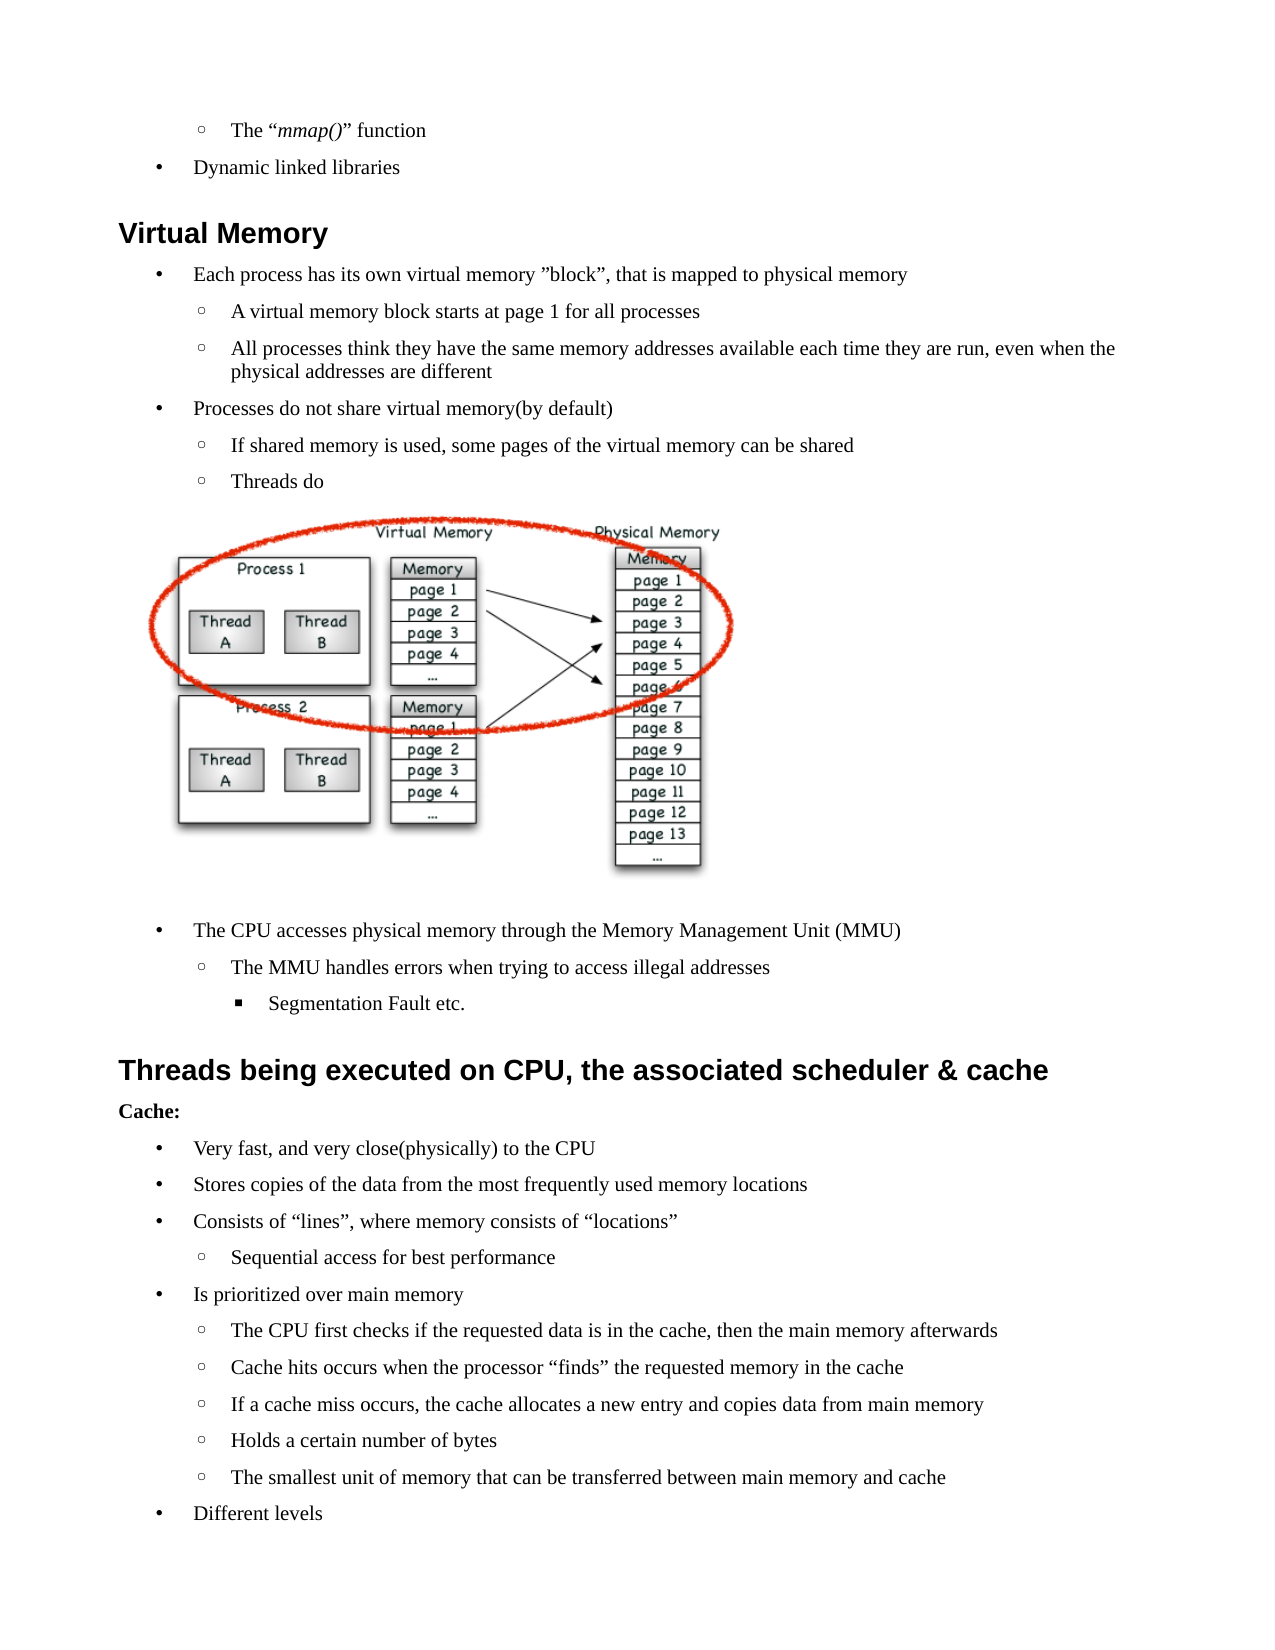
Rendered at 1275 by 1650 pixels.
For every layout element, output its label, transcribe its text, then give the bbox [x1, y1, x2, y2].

list Very fast, and very close(physically) to the CPU [156, 1136, 1157, 1159]
list Each process has its own virtual memory ”block”, that is mapped to physical memory [156, 262, 1157, 286]
list Threads do [193, 469, 1157, 493]
list Cache hits occurs when the processor “finds” the requested memory in the cache [193, 1355, 1157, 1379]
list If a cache miss occurs, the cache allocates a new entry and copies data from main memory [193, 1391, 1157, 1416]
text Cache: [118, 1099, 1157, 1123]
list The smallest unit of memory that can be transferred between main memory and cache [193, 1464, 1157, 1489]
list Processes do not share virtual memory(by default) [156, 396, 1157, 420]
list If shared memory is used, some pages of the virtual memory can be shared [193, 433, 1157, 457]
list Holds a certain number of bytes [193, 1428, 1157, 1452]
list The “mmap()” function [193, 118, 1157, 142]
list Different levels [156, 1501, 1157, 1525]
list Consists of “lines”, where memory consists of “locations” [156, 1209, 1157, 1233]
list Sequential access for best performance [193, 1245, 1157, 1269]
picture [146, 501, 743, 887]
subtitle Virtual Memory [118, 216, 1157, 250]
list The MMU handles errors when trying to access illegal addresses [193, 955, 1157, 979]
list Stores copies of the data from the most frequently used memory locations [156, 1172, 1157, 1196]
list Is prioritized over main memory [156, 1282, 1157, 1306]
list The CPU first checks if the requested data is in the cache, then the main memory afterwards [193, 1318, 1157, 1342]
list All processes think they have the same memory addresses available each time they are run, even when the physical addresses are different [193, 335, 1157, 383]
list Dynamic linked libraries [156, 155, 1157, 179]
subtitle Threads being executed on CPU, the associated scheduler & cache [118, 1053, 1157, 1086]
list A virtual memory block starts at page 1 for all processes [193, 299, 1157, 323]
subtitle Segmentation Fault etc. [231, 991, 1157, 1015]
list The CPU accesses physical memory through the Memory Management Unit (MMU) [156, 918, 1157, 942]
